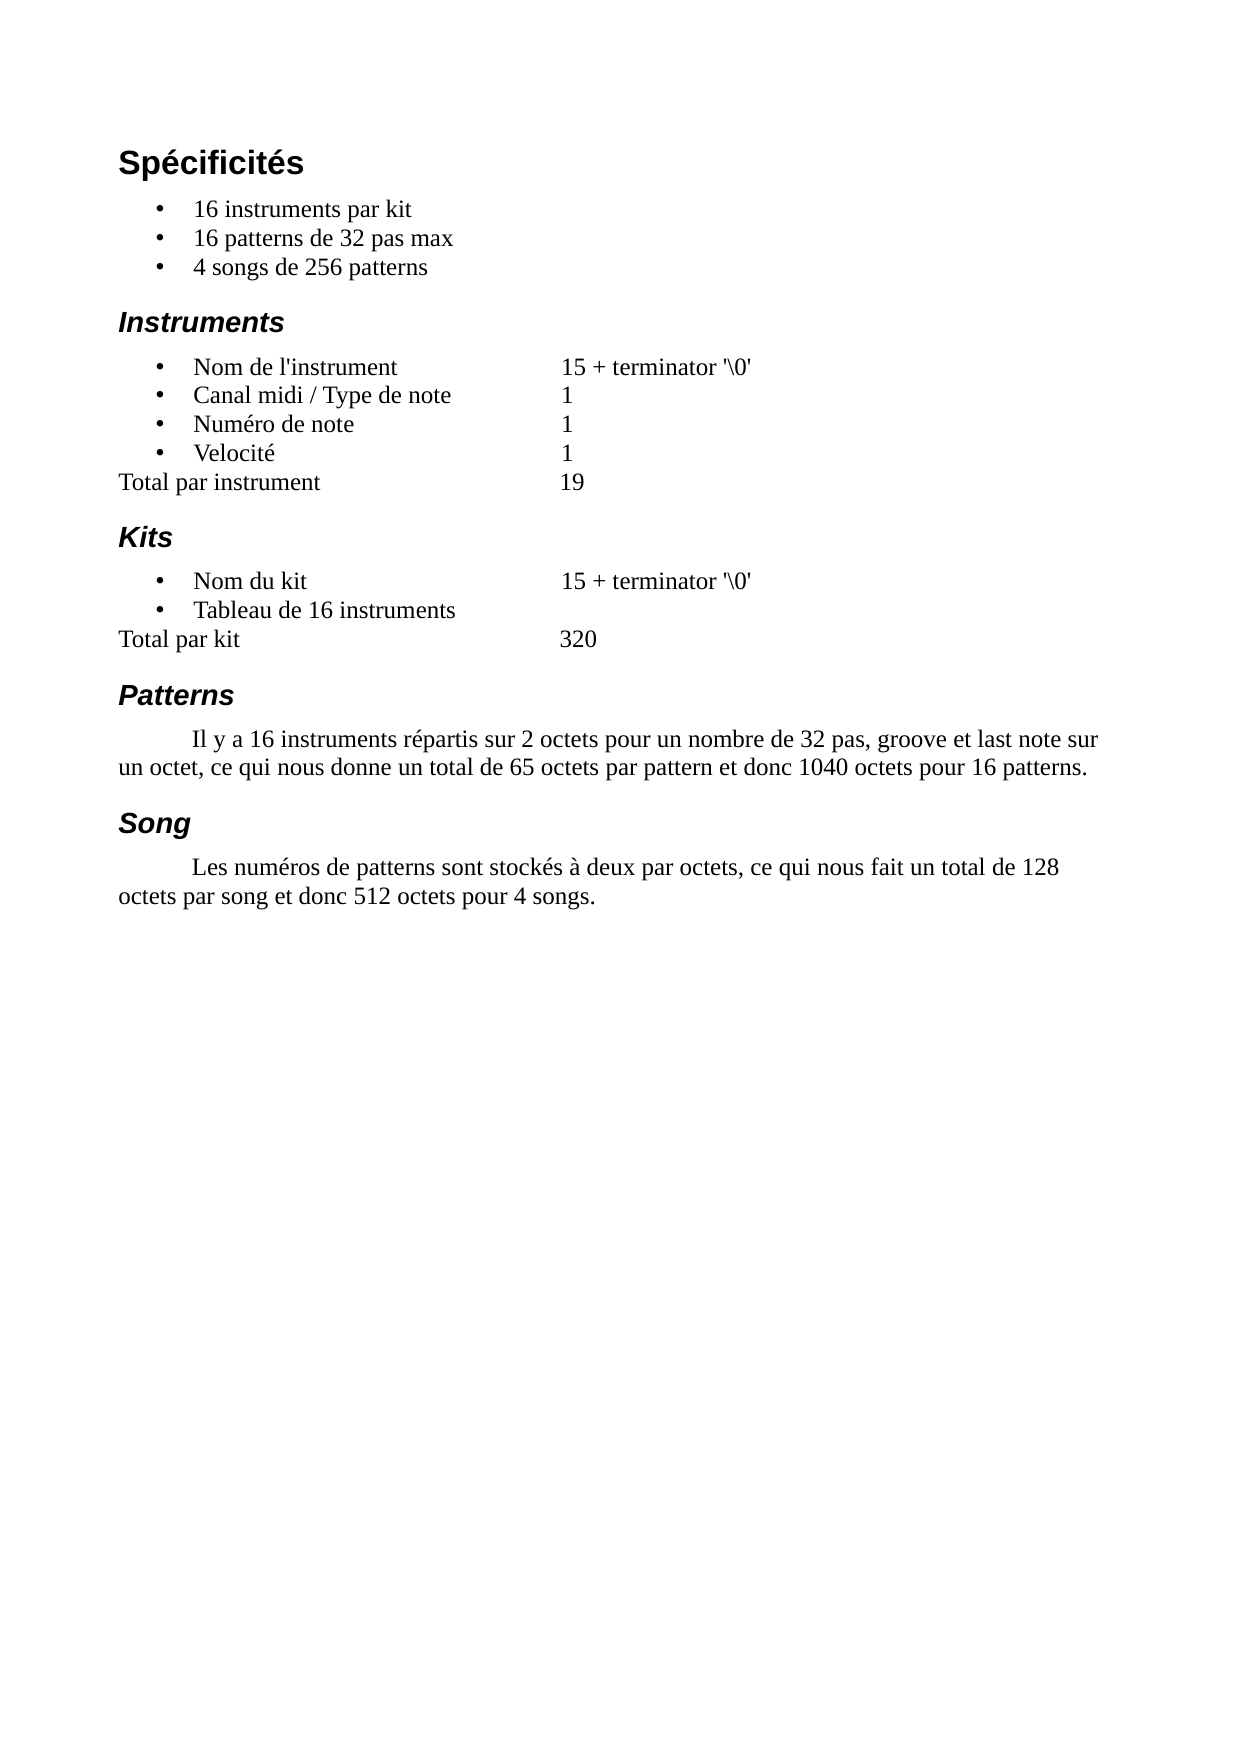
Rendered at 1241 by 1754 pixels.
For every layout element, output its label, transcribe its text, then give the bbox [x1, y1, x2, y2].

subtitle Song [118, 806, 1122, 840]
subtitle Patterns [118, 678, 1122, 711]
text Total par kit 320 [118, 624, 1122, 653]
list Nom de l'instrument 15 + terminator '\0' [156, 352, 1122, 380]
list 16 instruments par kit [156, 194, 1122, 223]
subtitle Kits [118, 520, 1122, 554]
subtitle Spécificités [118, 143, 1122, 182]
list Tableau de 16 instruments [156, 595, 1122, 624]
list 4 songs de 256 patterns [156, 252, 1122, 281]
text Les numéros de patterns sont stockés à deux par octets, ce qui nous fait un total de 128 octets par song et donc 512 octets pour 4 songs. [118, 852, 1122, 910]
text Total par instrument 19 [118, 467, 1122, 495]
list Canal midi / Type de note 1 [156, 380, 1122, 409]
list Velocité 1 [156, 438, 1122, 467]
text Il y a 16 instruments répartis sur 2 octets pour un nombre de 32 pas, groove et last note sur un octet, ce qui nous donne un total de 65 octets par pattern et donc 1040 octets pour 16 patterns. [118, 724, 1122, 781]
list Numéro de note 1 [156, 409, 1122, 438]
list 16 patterns de 32 pas max [156, 223, 1122, 252]
subtitle Instruments [118, 306, 1122, 339]
list Nom du kit 15 + terminator '\0' [156, 566, 1122, 595]
